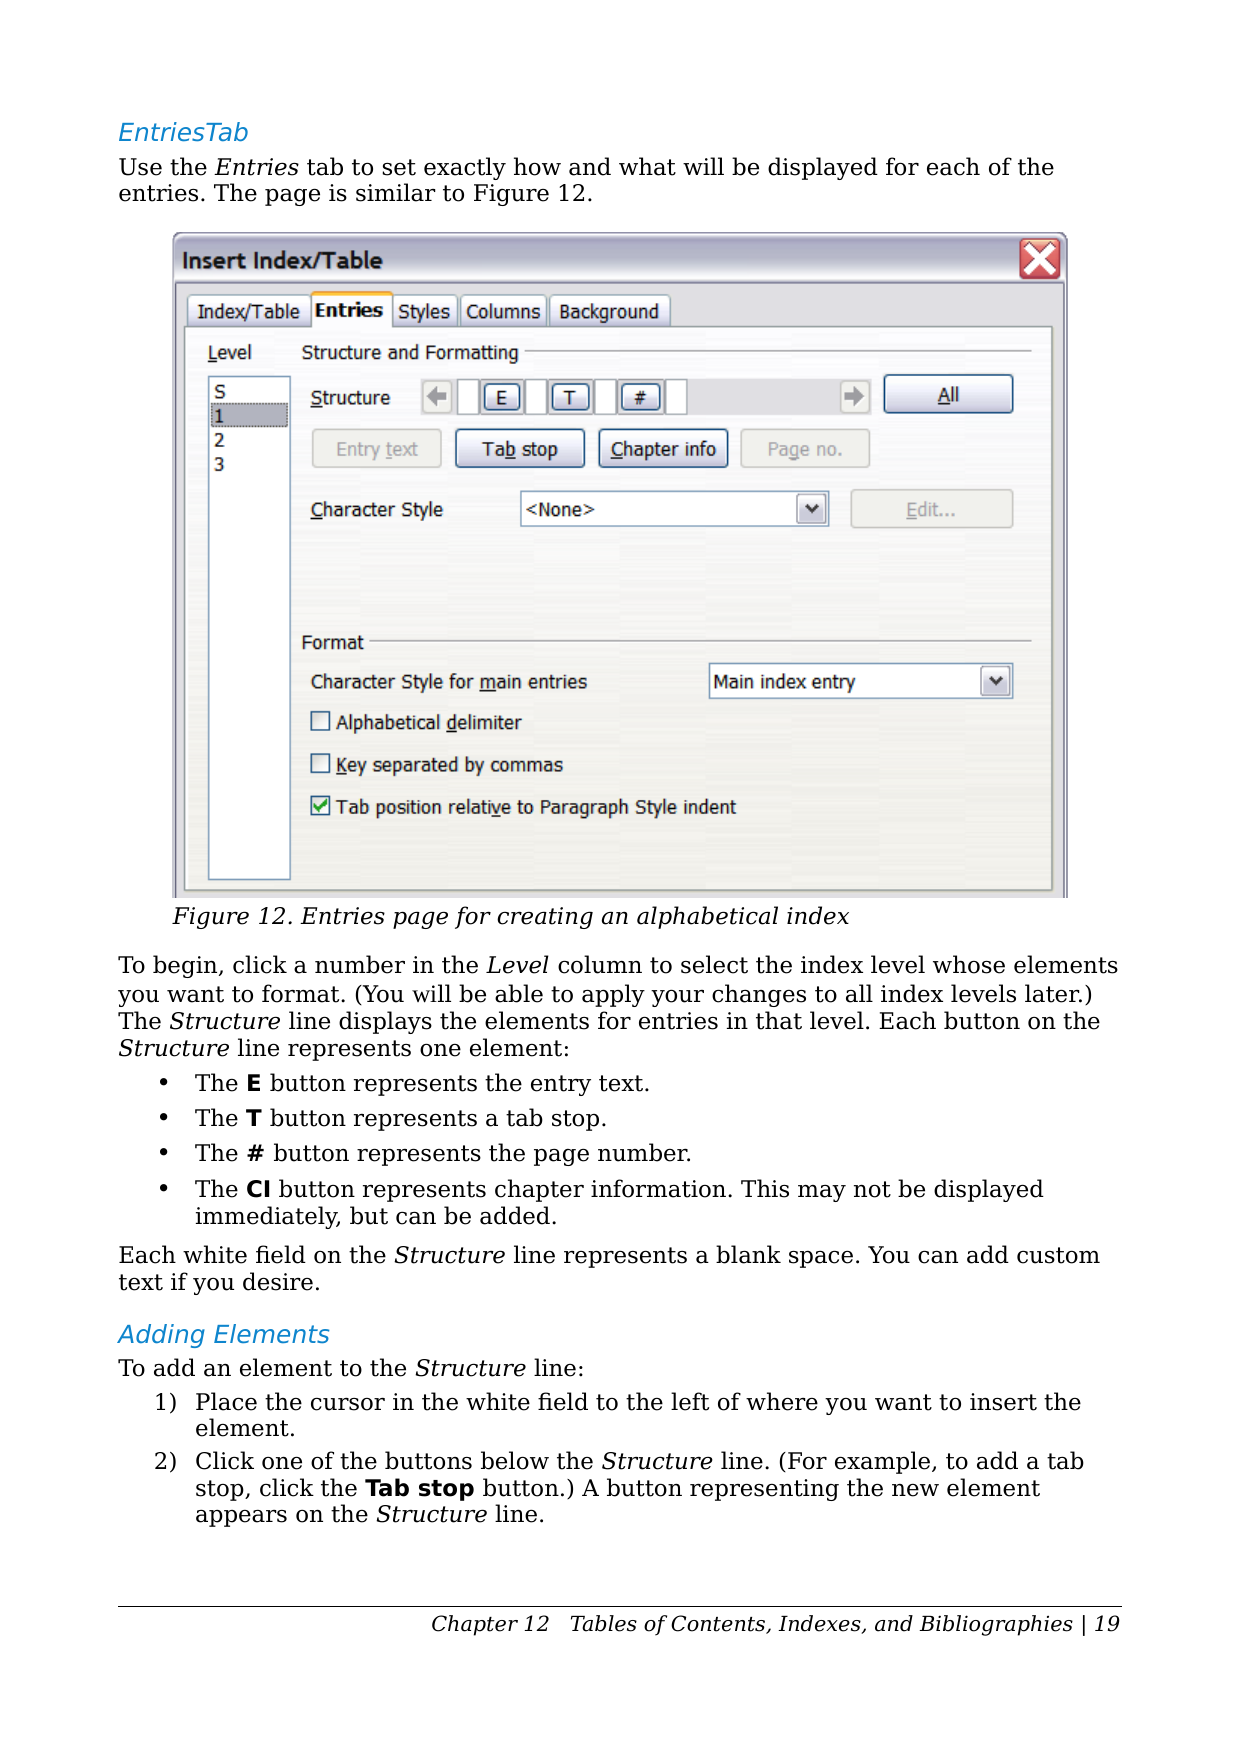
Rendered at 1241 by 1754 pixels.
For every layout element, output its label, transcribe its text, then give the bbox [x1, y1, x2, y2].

text Use the Entries tab to set exactly how and what will be displayed for each of the entries. The page is similar to Figure 12. [118, 154, 1122, 207]
list The E button represents the entry text. [156, 1068, 1122, 1097]
list Place the cursor in the white field to the left of where you want to insert the element. [177, 1389, 1122, 1442]
list To add an element to the Structure line: [118, 1356, 1122, 1382]
subtitle Adding Elements [118, 1320, 1122, 1349]
picture [172, 232, 1068, 898]
list The # button represents the page number. [156, 1139, 1122, 1168]
list To begin, click a number in the Level column to select the index level whose elements you want to format. (You will be able to apply your changes to all index levels later.) The Structure line displays the elements for entries in that level. Each button on the Structure line represents one element: [118, 953, 1122, 1061]
list Click one of the buttons below the Structure line. (For example, to add a tab stop, click the Tab stop button.) A button representing the new element appears on the Structure line. [177, 1448, 1122, 1528]
subtitle EntriesTab [118, 118, 1122, 147]
list The T button represents a tab stop. [156, 1103, 1122, 1132]
text Each white field on the Structure line represents a blank space. You can add custom text if you desire. [118, 1242, 1122, 1296]
list The CI button represents chapter information. This may not be displayed immediately, but can be added. [156, 1174, 1122, 1230]
text Figure 12. Entries page for creating an alphabetical index [173, 903, 1067, 930]
